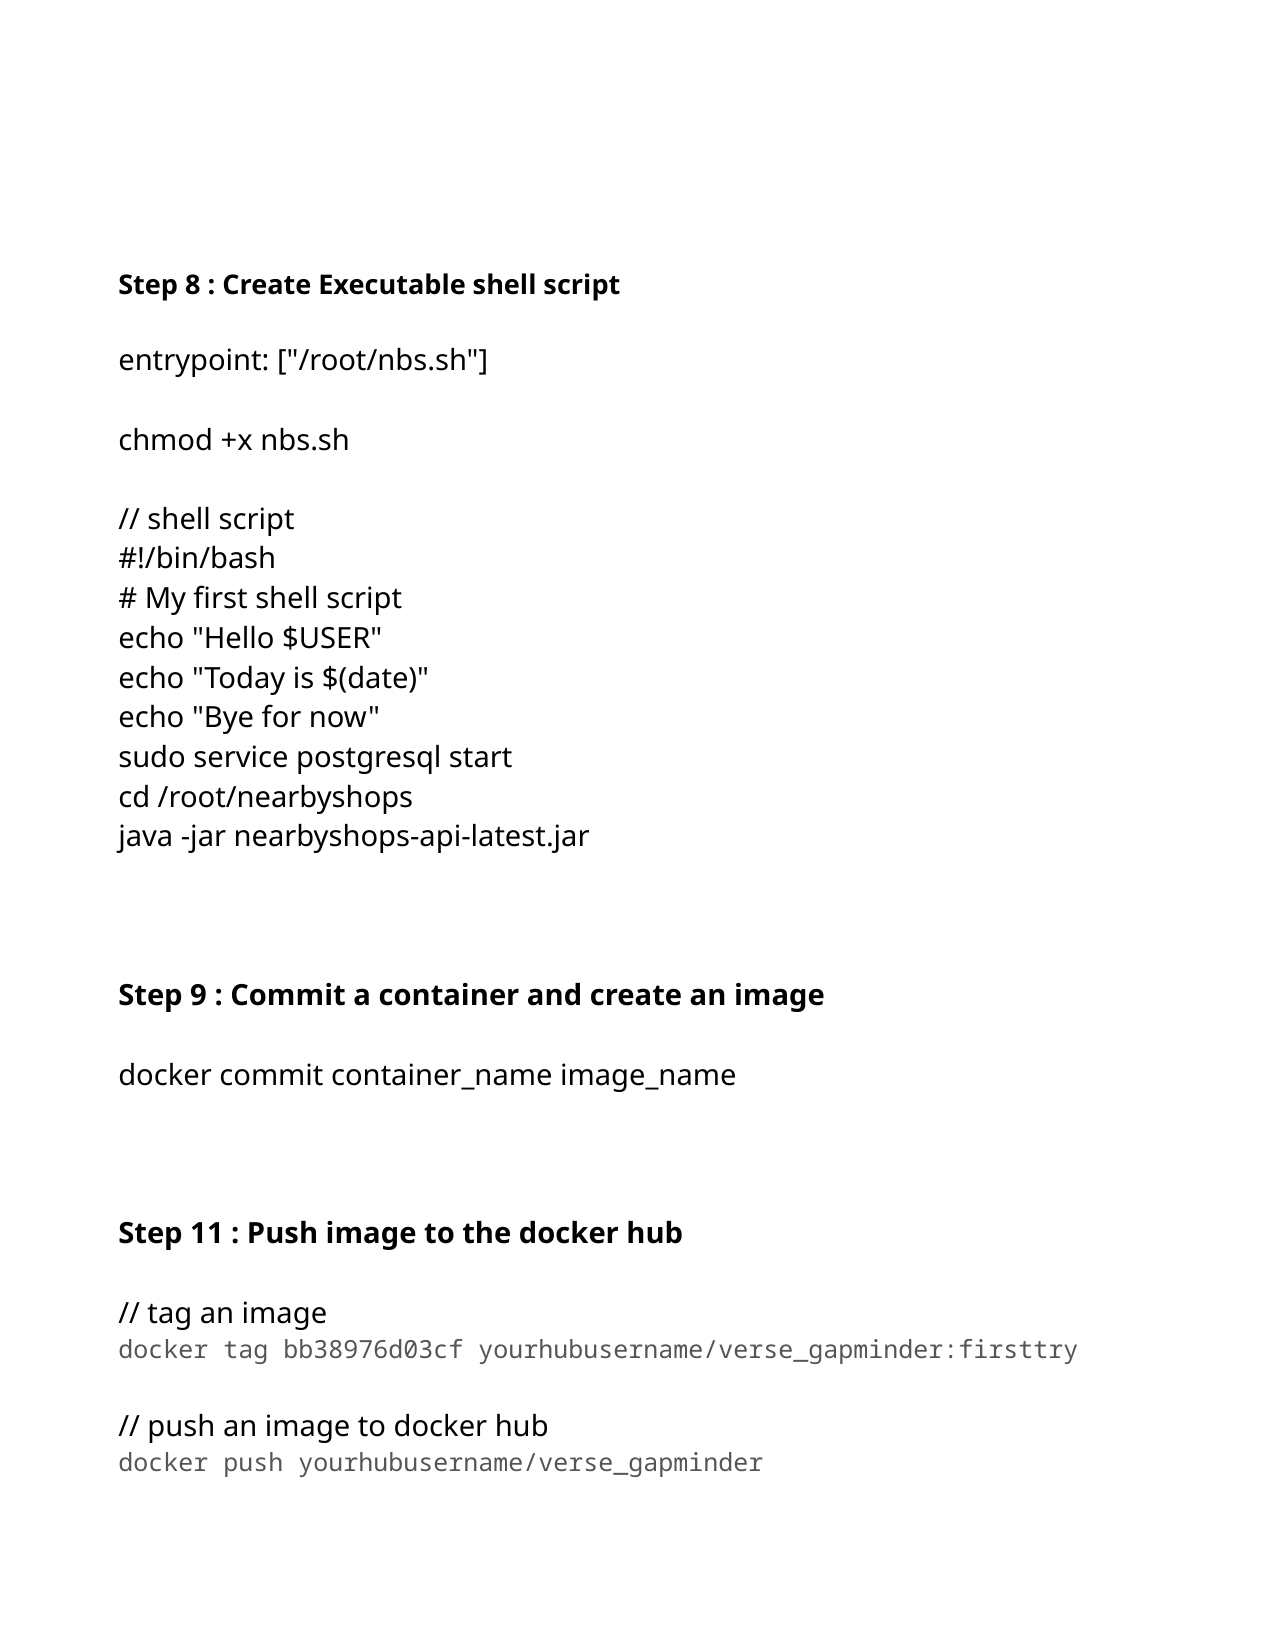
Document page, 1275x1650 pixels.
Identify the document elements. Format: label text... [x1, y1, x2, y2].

text echo "Hello $USER" [118, 617, 1157, 657]
text echo "Today is $(date)" [118, 657, 1157, 697]
text docker tag bb38976d03cf yourhubusername/verse_gapminder:firsttry [118, 1332, 1157, 1366]
text chmod +x nbs.sh [118, 419, 1157, 458]
text cd /root/nearbyshops [118, 776, 1157, 816]
text docker commit container_name image_name [118, 1054, 1157, 1093]
text docker push yourhubusername/verse_gapminder [118, 1445, 1157, 1479]
text #!/bin/bash [118, 538, 1157, 577]
text // tag an image [118, 1292, 1157, 1332]
text echo "Bye for now" [118, 697, 1157, 736]
text entrypoint: ["/root/nbs.sh"] [118, 339, 1157, 379]
text // shell script [118, 498, 1157, 538]
text sudo service postgresql start [118, 736, 1157, 776]
text // push an image to docker hub [118, 1405, 1157, 1445]
text Step 11 : Push image to the docker hub [118, 1212, 1157, 1252]
text Step 8 : Create Executable shell script [118, 266, 1157, 302]
text # My first shell script [118, 577, 1157, 617]
text java -jar nearbyshops-api-latest.jar [118, 816, 1157, 855]
text Step 9 : Commit a container and create an image [118, 974, 1157, 1014]
